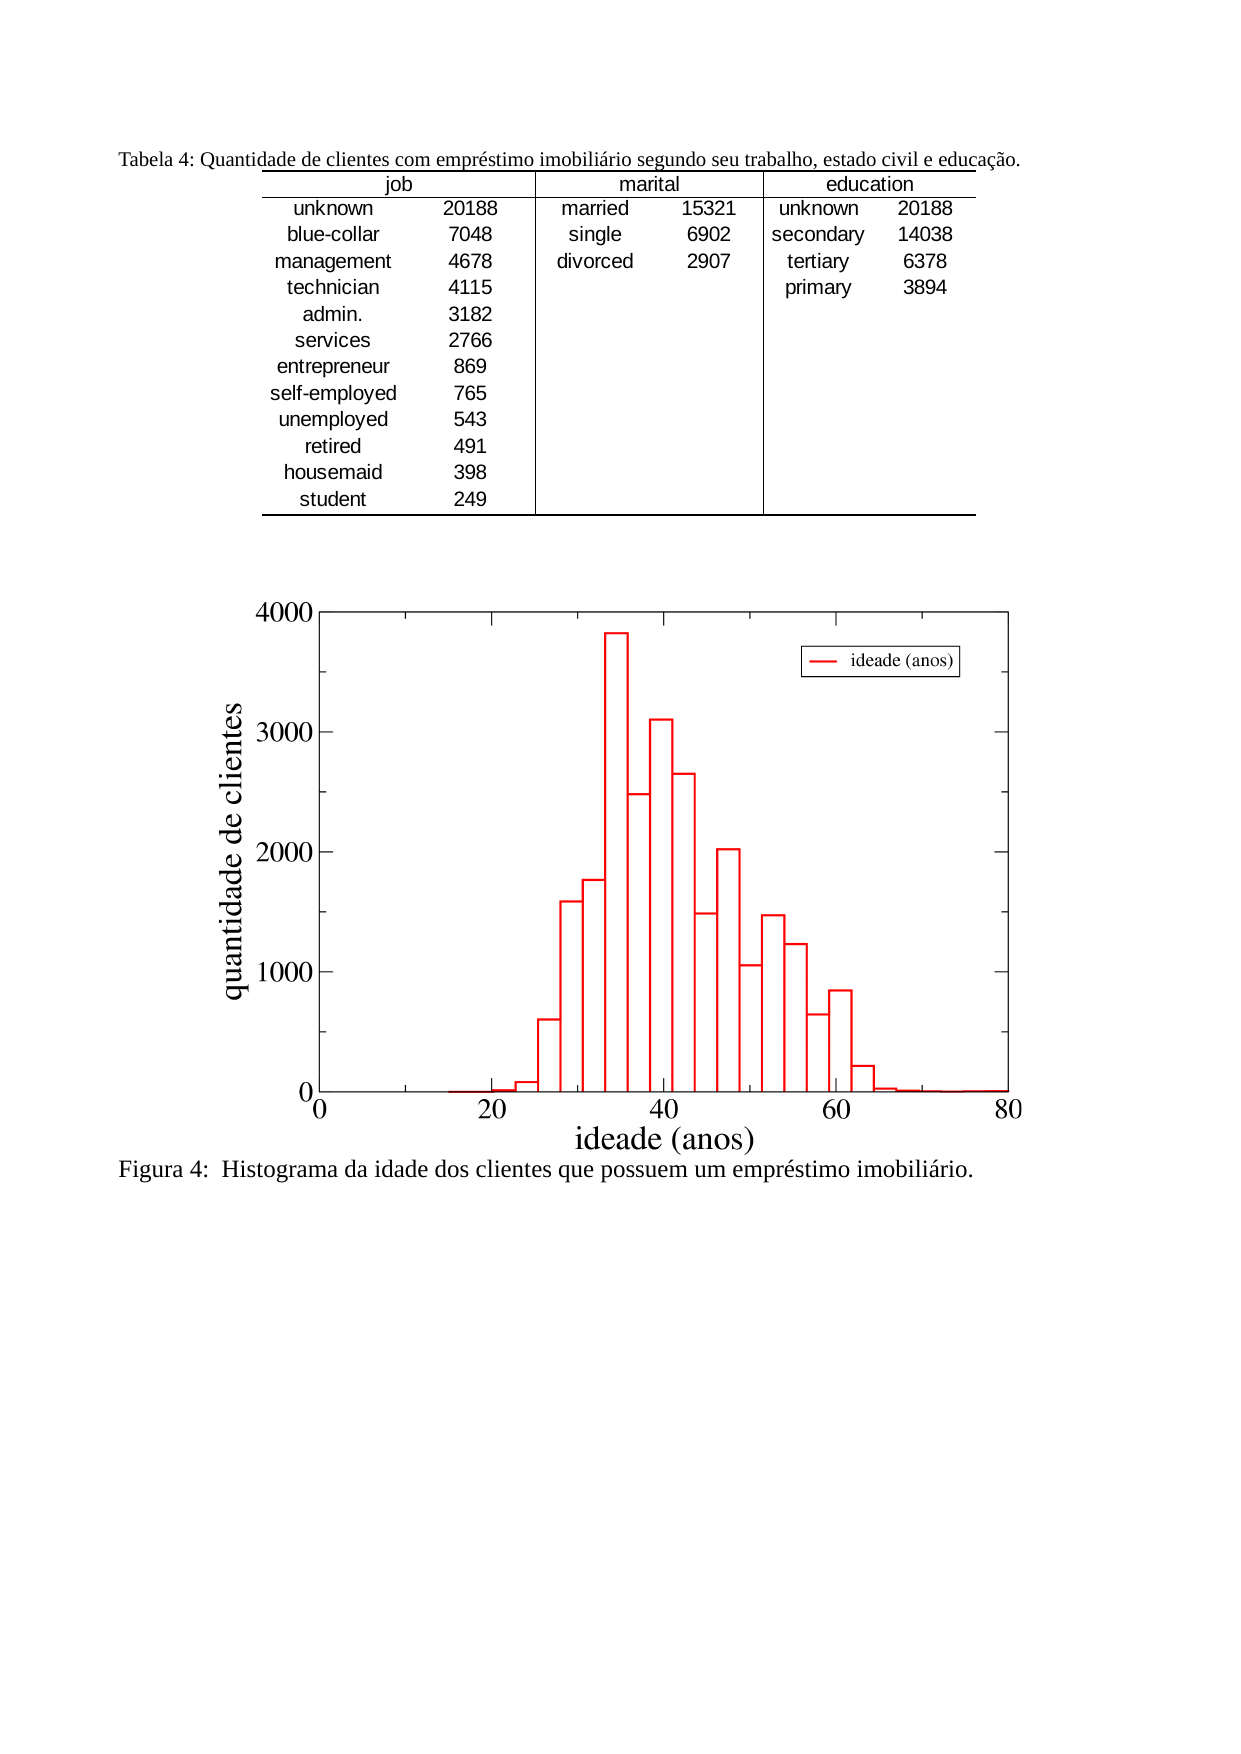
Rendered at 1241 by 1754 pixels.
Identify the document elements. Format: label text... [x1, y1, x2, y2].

text Figura 4: Histograma da idade dos clientes que possuem um empréstimo imobiliário. [118, 602, 1122, 1183]
text Tabela 4: Quantidade de clientes com empréstimo imobiliário segundo seu trabalho, estado civil e educação. [118, 147, 1122, 171]
picture [218, 602, 1022, 1155]
